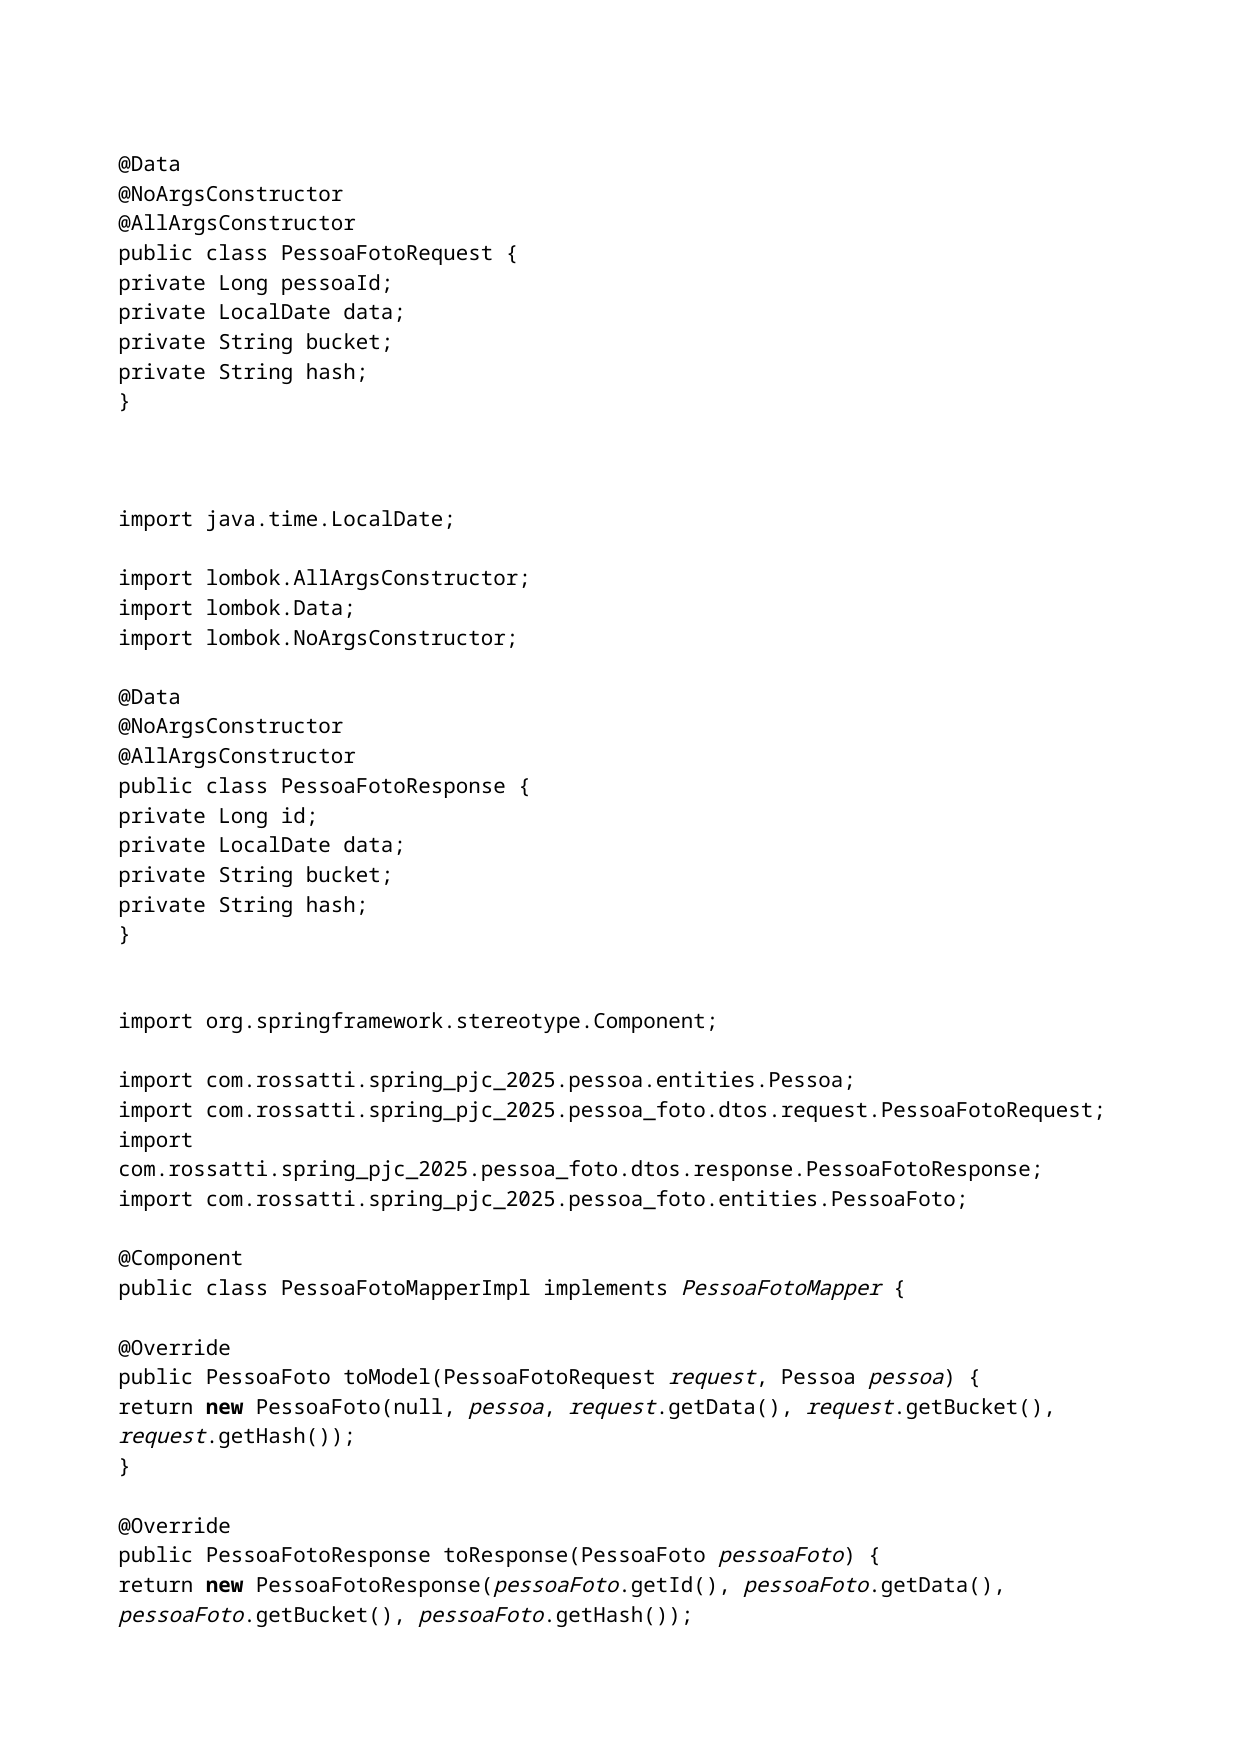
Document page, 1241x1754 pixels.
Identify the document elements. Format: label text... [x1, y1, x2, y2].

text private Long id; [118, 799, 1122, 829]
text import org.springframework.stereotype.Component; [118, 1006, 1122, 1034]
text } [118, 918, 1122, 948]
text public PessoaFoto toModel(PessoaFotoRequest request, Pessoa pessoa) { [118, 1361, 1122, 1391]
text private String bucket; [118, 326, 1122, 356]
text return new PessoaFotoResponse(pessoaFoto.getId(), pessoaFoto.getData(), pessoaFoto.getBucket(), pessoaFoto.getHash()); [118, 1569, 1122, 1628]
text @NoArgsConstructor [118, 177, 1122, 207]
text } [118, 385, 1122, 415]
text import lombok.Data; [118, 592, 1122, 621]
text return new PessoaFoto(null, pessoa, request.getData(), request.getBucket(), request.getHash()); [118, 1391, 1122, 1450]
text @Component [118, 1242, 1122, 1272]
text import lombok.NoArgsConstructor; [118, 621, 1122, 651]
text @Data [118, 681, 1122, 710]
text @NoArgsConstructor [118, 710, 1122, 740]
text import com.rossatti.spring_pjc_2025.pessoa_foto.dtos.request.PessoaFotoRequest; [118, 1094, 1122, 1123]
text } [118, 1450, 1122, 1480]
text import com.rossatti.spring_pjc_2025.pessoa_foto.entities.PessoaFoto; [118, 1183, 1122, 1213]
text @Override [118, 1509, 1122, 1539]
text private Long pessoaId; [118, 267, 1122, 296]
text @AllArgsConstructor [118, 740, 1122, 770]
text @Data [118, 148, 1122, 177]
text @Override [118, 1331, 1122, 1361]
text private LocalDate data; [118, 829, 1122, 859]
text private String hash; [118, 356, 1122, 385]
text private String hash; [118, 888, 1122, 918]
text public class PessoaFotoRequest { [118, 237, 1122, 267]
text public PessoaFotoResponse toResponse(PessoaFoto pessoaFoto) { [118, 1539, 1122, 1569]
text import lombok.AllArgsConstructor; [118, 562, 1122, 592]
text import com.rossatti.spring_pjc_2025.pessoa_foto.dtos.response.PessoaFotoResponse; [118, 1123, 1122, 1183]
text private String bucket; [118, 859, 1122, 888]
text import java.time.LocalDate; [118, 503, 1122, 532]
text @AllArgsConstructor [118, 207, 1122, 237]
text public class PessoaFotoResponse { [118, 770, 1122, 799]
text private LocalDate data; [118, 296, 1122, 326]
text import com.rossatti.spring_pjc_2025.pessoa.entities.Pessoa; [118, 1064, 1122, 1094]
text public class PessoaFotoMapperImpl implements PessoaFotoMapper { [118, 1272, 1122, 1302]
